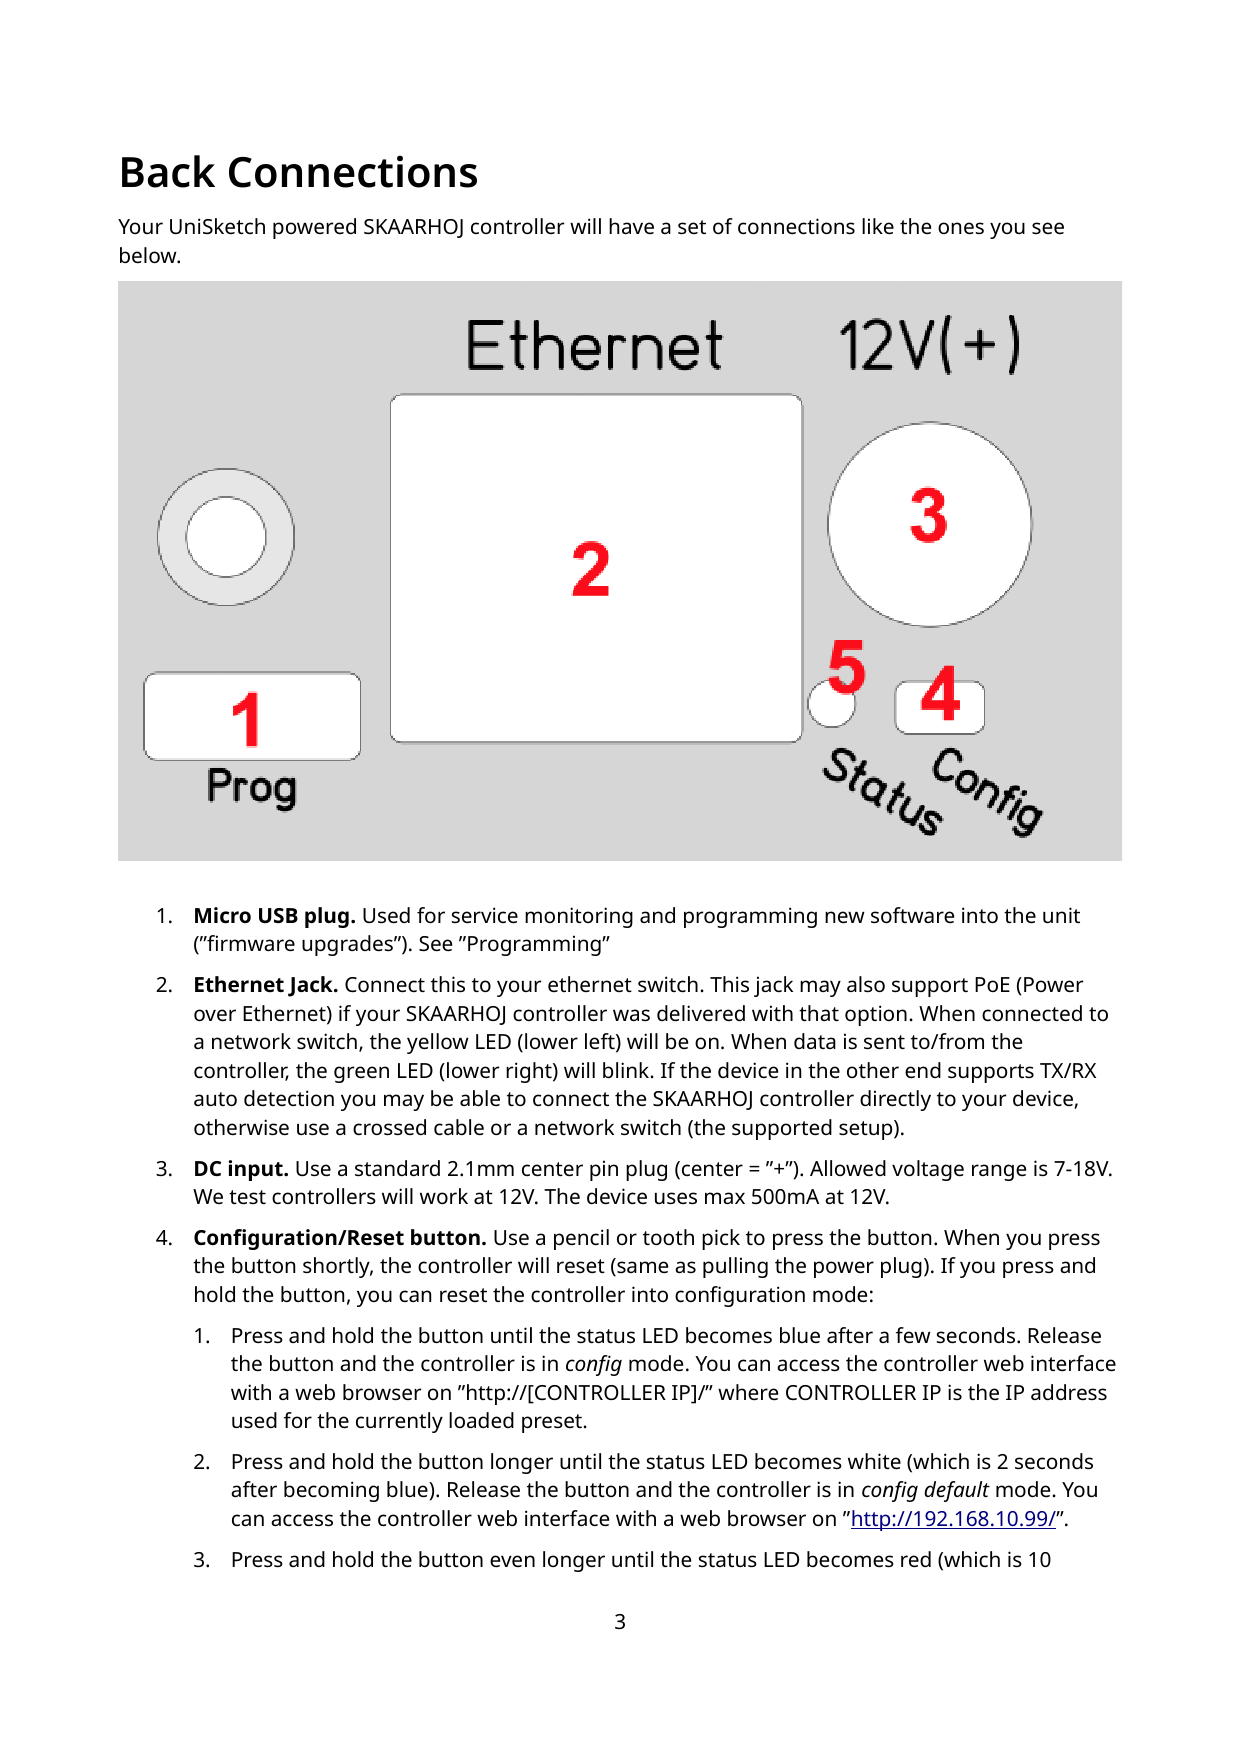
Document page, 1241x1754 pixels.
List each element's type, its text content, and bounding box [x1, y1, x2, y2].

list Ethernet Jack. Connect this to your ethernet switch. This jack may also support PoE (Power over Ethernet) if your SKAARHOJ controller was delivered with that option. When connected to a network switch, the yellow LED (lower left) will be on. When data is sent to/from the controller, the green LED (lower right) will blink. If the device in the other end supports TX/RX auto detection you may be able to connect the SKAARHOJ controller directly to your device, otherwise use a crossed cable or a network switch (the supported setup). [156, 971, 1122, 1141]
picture [118, 281, 1123, 861]
list Press and hold the button until the status LED becomes blue after a few seconds. Release the button and the controller is in config mode. You can access the controller web interface with a web browser on ”http://[CONTROLLER IP]/” where CONTROLLER IP is the IP address used for the currently loaded preset. [193, 1321, 1122, 1434]
list Micro USB plug. Used for service monitoring and programming new software into the unit (”firmware upgrades”). See ”Programming” [156, 901, 1122, 958]
list Press and hold the button even longer until the status LED becomes red (which is 10 [193, 1545, 1122, 1573]
list DC input. Use a standard 2.1mm center pin plug (center = ”+”). Allowed voltage range is 7-18V. We test controllers will work at 12V. The device uses max 500mA at 12V. [156, 1154, 1122, 1211]
list Configuration/Reset button. Use a pencil or tooth pick to press the button. When you press the button shortly, the controller will reset (same as pulling the power plug). If you press and hold the button, you can reset the controller into configuration mode: [156, 1223, 1122, 1308]
subtitle Back Connections [118, 143, 1122, 200]
text Your UniSketch powered SKAARHOJ controller will have a set of connections like the ones you see below. [118, 212, 1122, 269]
list Press and hold the button longer until the status LED becomes white (which is 2 seconds after becoming blue). Release the button and the controller is in config default mode. You can access the controller web interface with a web browser on ”http://192.168.10.99/”. [193, 1447, 1122, 1532]
